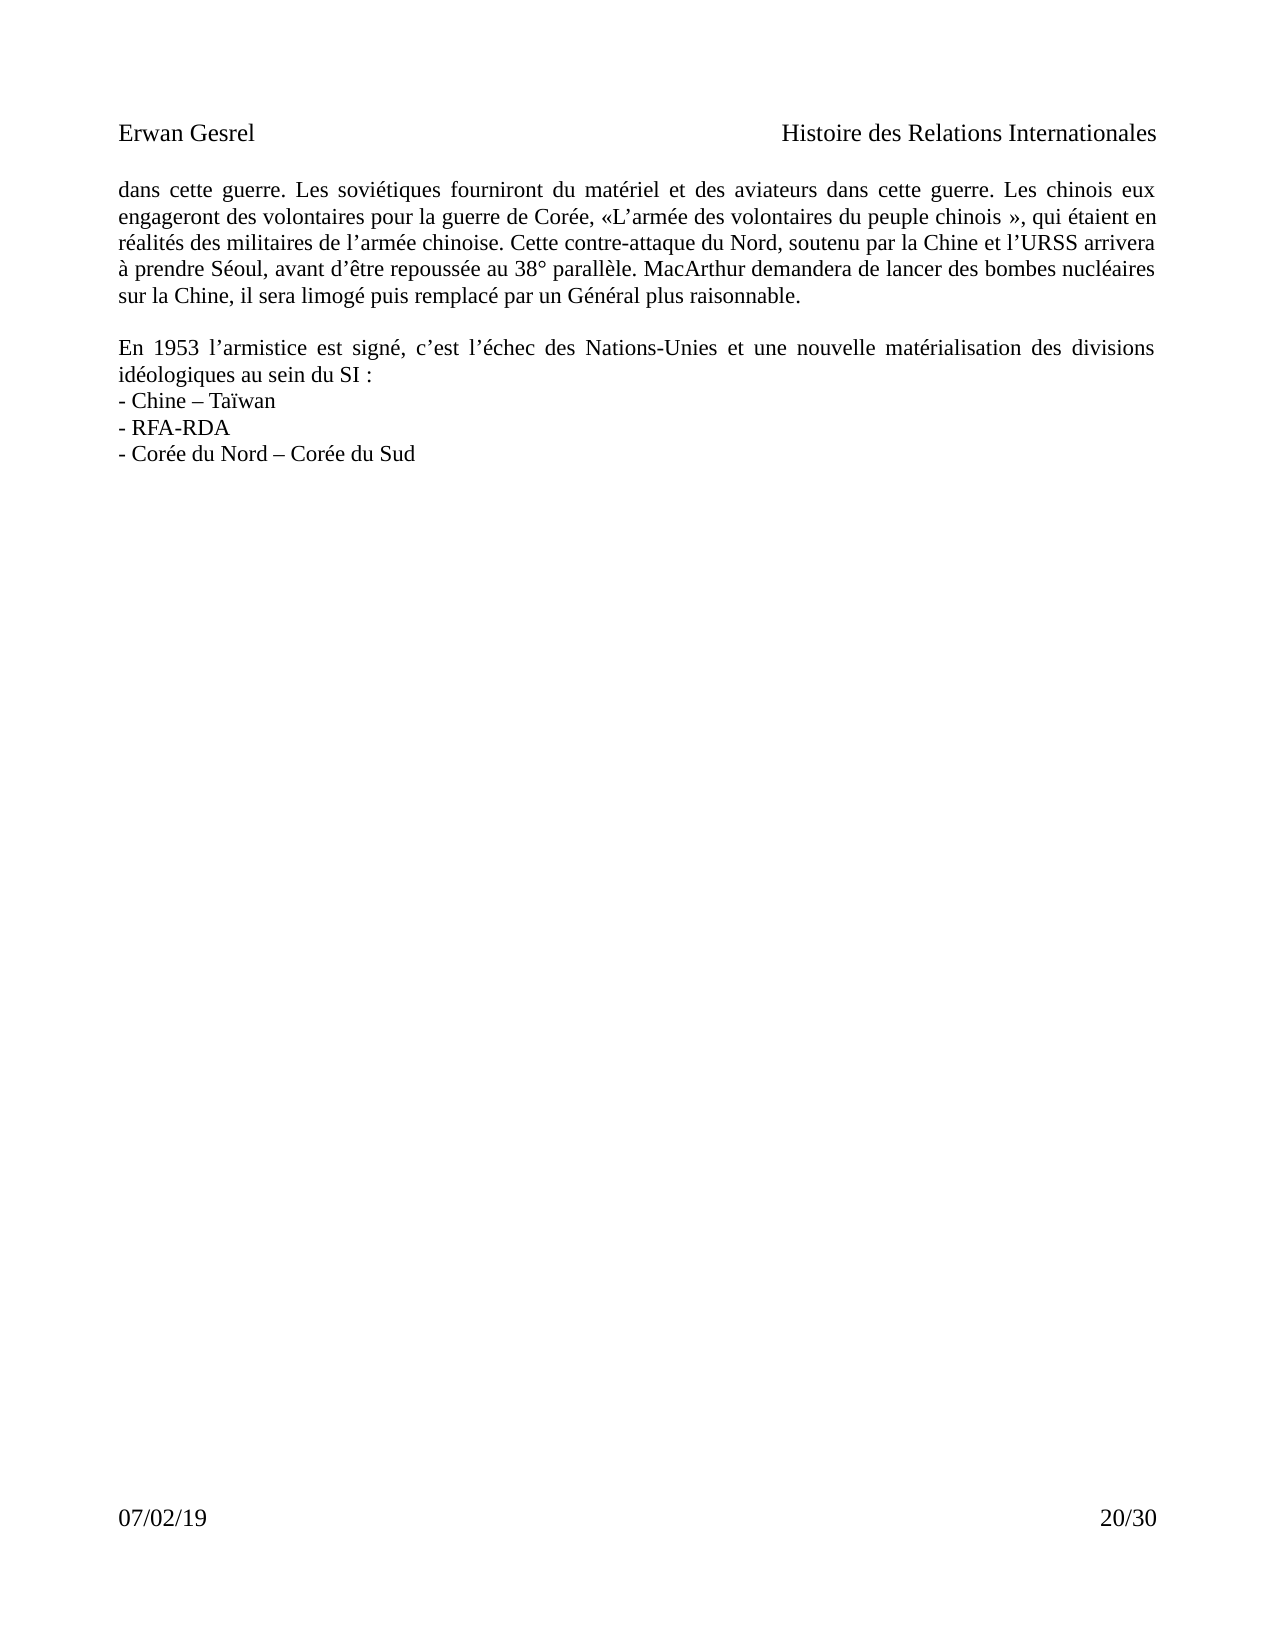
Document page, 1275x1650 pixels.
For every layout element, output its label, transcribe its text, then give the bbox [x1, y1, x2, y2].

text - Chine – Taïwan [118, 387, 1157, 413]
text dans cette guerre. Les soviétiques fourniront du matériel et des aviateurs dans cette guerre. Les chinois eux engageront des volontaires pour la guerre de Corée, «L’armée des volontaires du peuple chinois », qui étaient en réalités des militaires de l’armée chinoise. Cette contre-attaque du Nord, soutenu par la Chine et l’URSS arrivera à prendre Séoul, avant d’être repoussée au 38° parallèle. MacArthur demandera de lancer des bombes nucléaires sur la Chine, il sera limogé puis remplacé par un Général plus raisonnable. [118, 176, 1157, 308]
text - Corée du Nord – Corée du Sud [118, 440, 1157, 466]
text - RFA-RDA [118, 413, 1157, 440]
text En 1953 l’armistice est signé, c’est l’échec des Nations-Unies et une nouvelle matérialisation des divisions idéologiques au sein du SI : [118, 334, 1157, 387]
